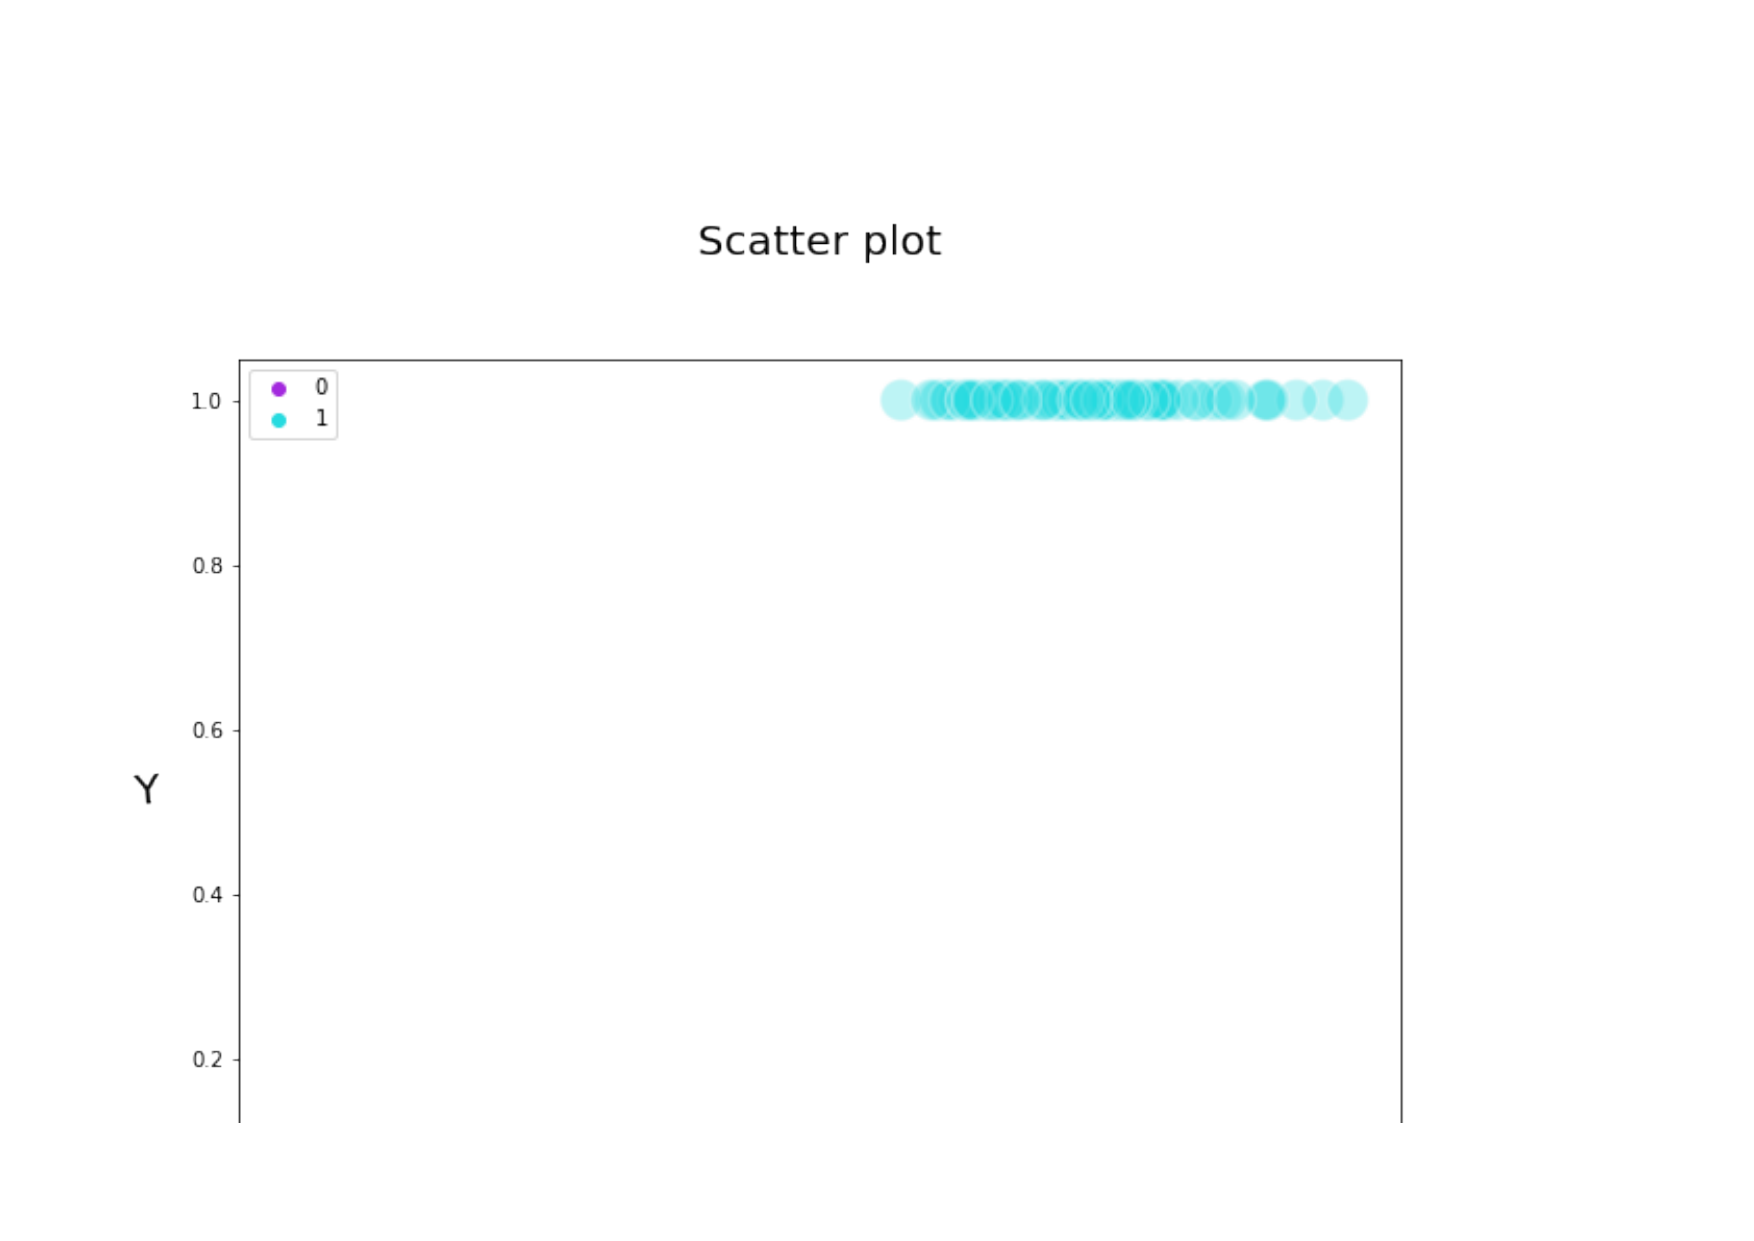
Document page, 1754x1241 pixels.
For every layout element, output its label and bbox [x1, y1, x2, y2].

picture [118, 118, 1416, 1123]
